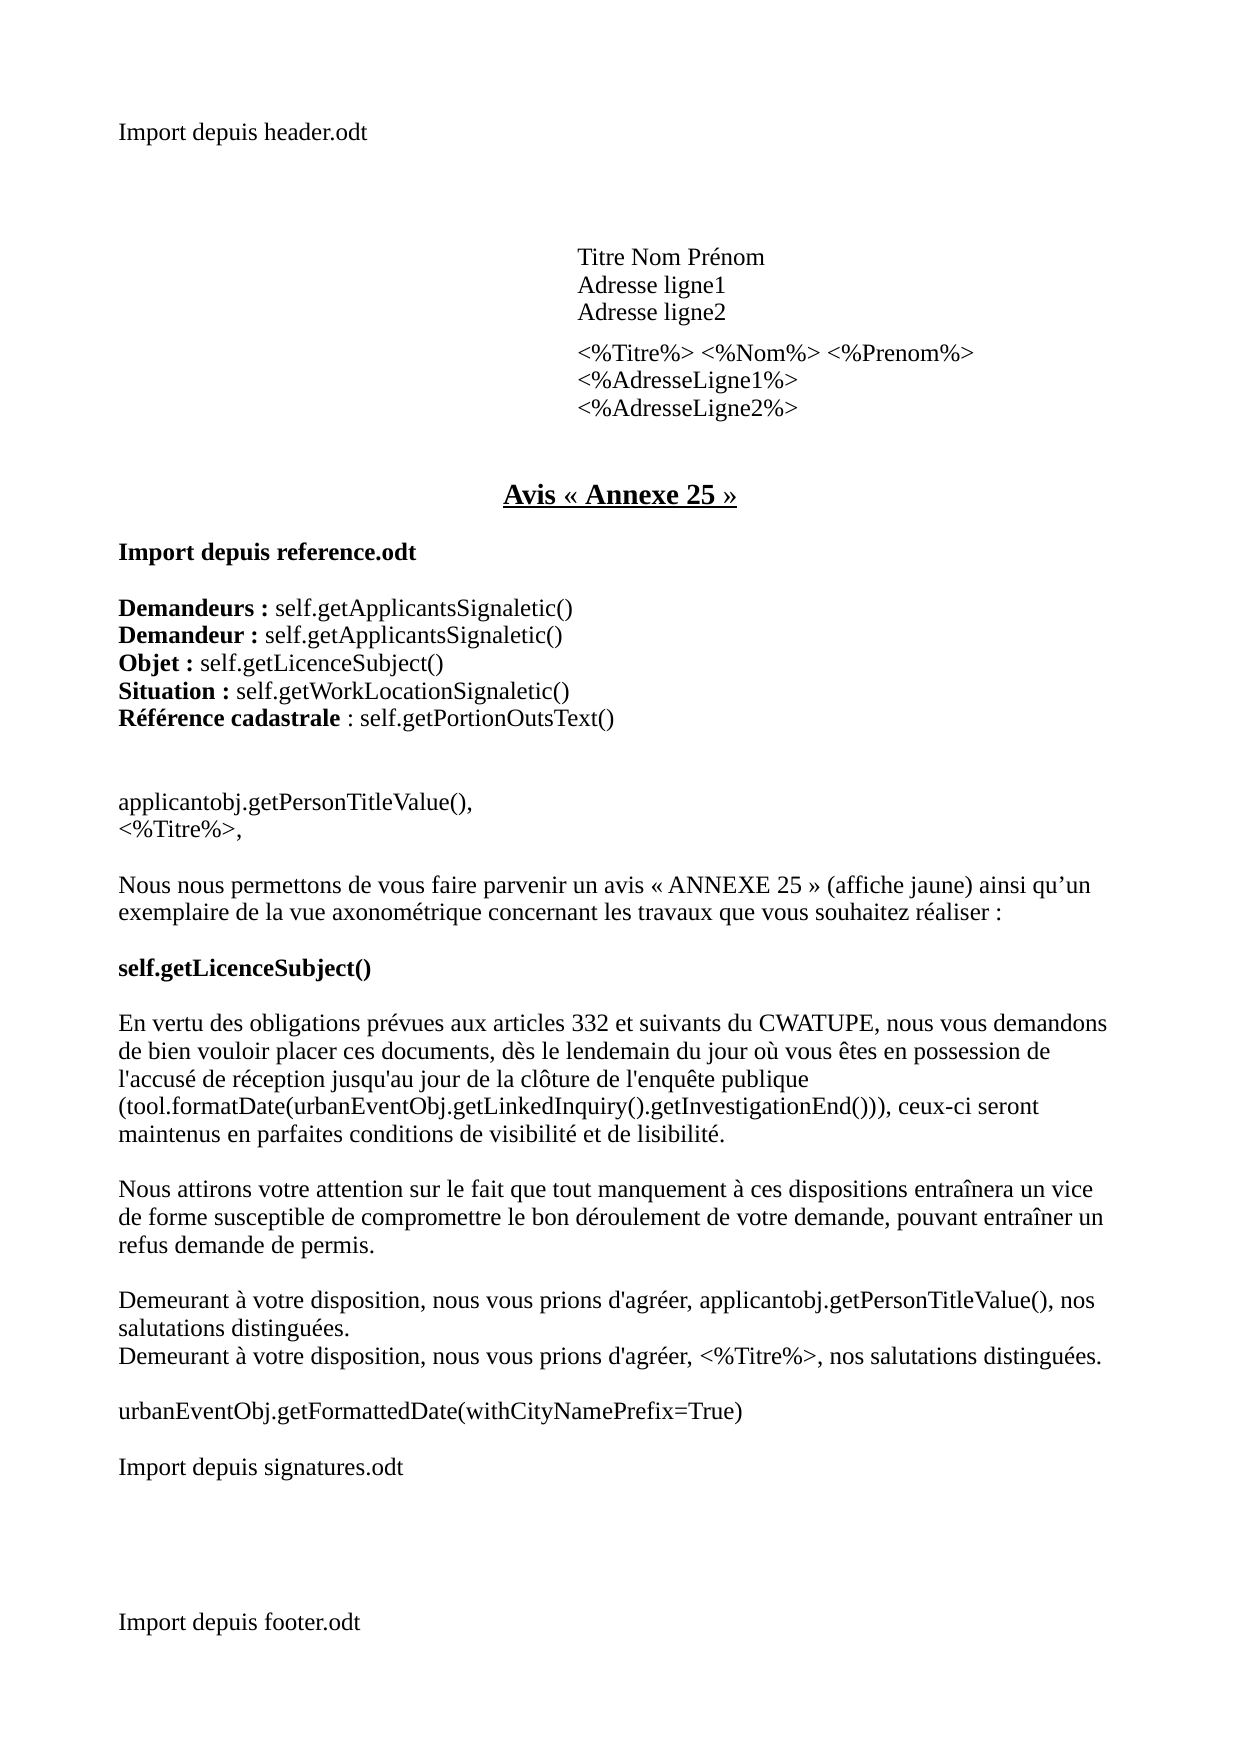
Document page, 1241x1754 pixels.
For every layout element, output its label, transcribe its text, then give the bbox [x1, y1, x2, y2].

text Demeurant à votre disposition, nous vous prions d'agréer, <%Titre%>, nos salutations distinguées. [118, 1342, 1122, 1369]
text Demeurant à votre disposition, nous vous prions d'agréer, applicantobj.getPersonTitleValue(), nos salutations distinguées. [118, 1286, 1122, 1342]
text Situation : self.getWorkLocationSignaletic() [118, 677, 1122, 704]
text Référence cadastrale : self.getPortionOutsText() [118, 704, 1122, 732]
text <%Titre%>, [118, 815, 1122, 843]
text Objet : self.getLicenceSubject() [118, 649, 1122, 677]
text applicantobj.getPersonTitleValue(), [118, 788, 1122, 815]
text Demandeur : self.getApplicantsSignaletic() [118, 621, 1122, 649]
text Import depuis reference.odt [118, 538, 1122, 566]
text <%Titre%> <%Nom%> <%Prenom%> <%AdresseLigne1%> <%AdresseLigne2%> [577, 339, 1059, 422]
text urbanEventObj.getFormattedDate(withCityNamePrefix=True) [118, 1397, 1122, 1425]
text Import depuis header.odt [118, 118, 539, 146]
text Nous attirons votre attention sur le fait que tout manquement à ces dispositions entraînera un vice de forme susceptible de compromettre le bon déroulement de votre demande, pouvant entraîner un refus demande de permis. [118, 1176, 1122, 1259]
text Titre Nom Prénom Adresse ligne1 Adresse ligne2 [577, 243, 1059, 326]
text Nous nous permettons de vous faire parvenir un avis « ANNEXE 25 » (affiche jaune) ainsi qu’un exemplaire de la vue axonométrique concernant les travaux que vous souhaitez réaliser : [118, 871, 1122, 926]
text Import depuis signatures.odt [118, 1453, 1122, 1480]
title Avis « Annexe 25 » [118, 478, 1122, 511]
text Demandeurs : self.getApplicantsSignaletic() [118, 594, 1122, 621]
title self.getLicenceSubject() [118, 954, 1122, 982]
text En vertu des obligations prévues aux articles 332 et suivants du CWATUPE, nous vous demandons de bien vouloir placer ces documents, dès le lendemain du jour où vous êtes en possession de l'accusé de réception jusqu'au jour de la clôture de l'enquête publique (tool.formatDate(urbanEventObj.getLinkedInquiry().getInvestigationEnd())), ceux-ci seront maintenus en parfaites conditions de visibilité et de lisibilité. [118, 1009, 1122, 1148]
